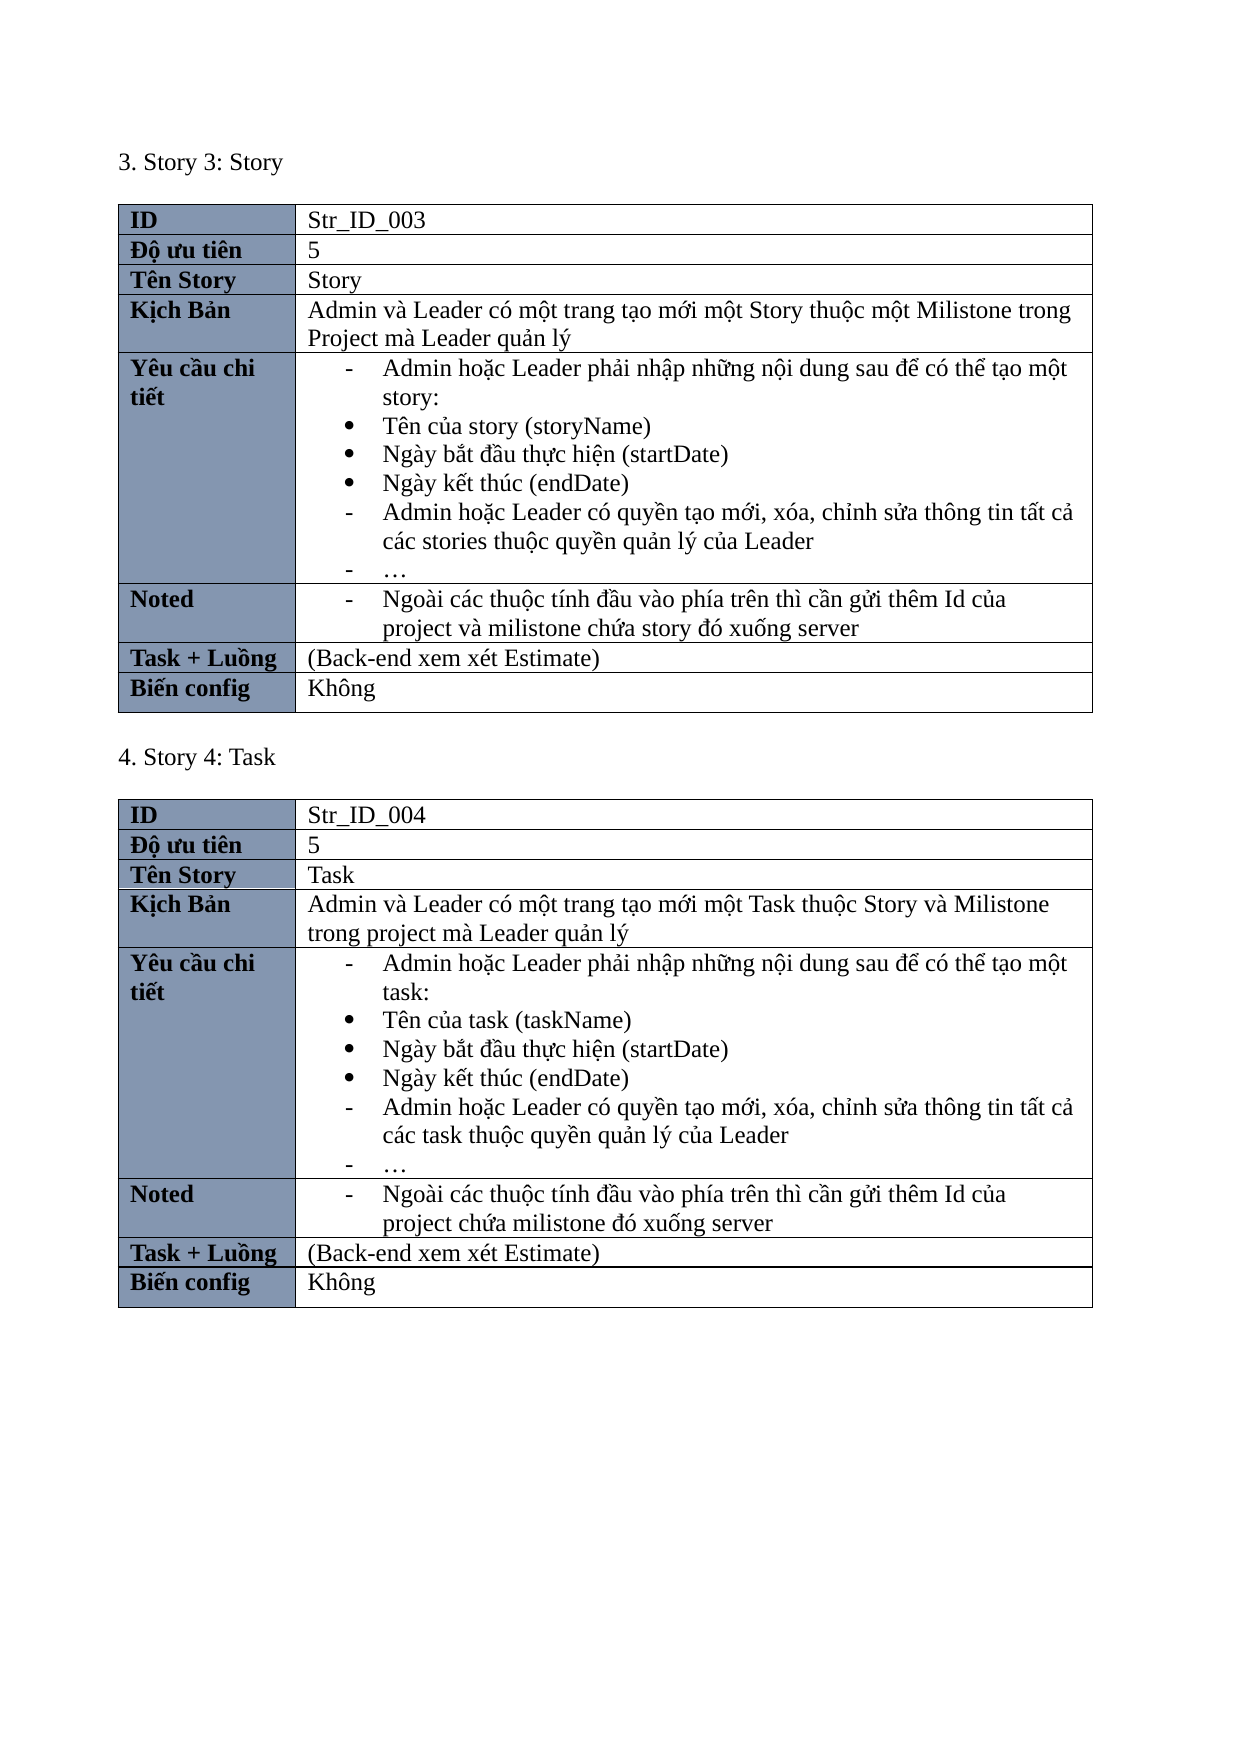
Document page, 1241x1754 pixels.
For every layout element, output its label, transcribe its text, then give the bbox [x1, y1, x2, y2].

table_cell Biến config [119, 1268, 295, 1307]
table_cell Yêu cầu chi tiết [119, 948, 295, 1178]
table_cell Không [296, 1268, 1092, 1307]
table_cell Độ ưu tiên [119, 830, 295, 859]
table_cell (Back-end xem xét Estimate) [296, 1238, 1092, 1266]
table_cell Noted [119, 584, 295, 642]
table_cell Tên Story [119, 265, 295, 294]
table_cell Ngoài các thuộc tính đầu vào phía trên thì cần gửi thêm Id của project và milistone chứa story đó xuống server [296, 584, 1092, 642]
table_cell Ngoài các thuộc tính đầu vào phía trên thì cần gửi thêm Id của project chứa milistone đó xuống server [296, 1179, 1092, 1237]
table_cell 5 [296, 830, 1092, 859]
table_cell Kịch Bản [119, 890, 295, 947]
table_cell Noted [119, 1179, 295, 1237]
table_cell Không [296, 673, 1092, 712]
table_header ID [119, 800, 295, 829]
table_cell Task [296, 860, 1092, 888]
table_header ID [119, 205, 295, 234]
table_cell Admin và Leader có một trang tạo mới một Story thuộc một Milistone trong Project mà Leader quản lý [296, 295, 1092, 352]
table_header Str_ID_004 [296, 800, 1092, 829]
table_cell Admin hoặc Leader phải nhập những nội dung sau để có thể tạo một task: Tên của task (taskName) Ngày bắt đầu thực hiện (startDate) Ngày kết thúc (endDate) Admin hoặc Leader có quyền tạo mới, xóa, chỉnh sửa thông tin tất cả các task thuộc quyền quản lý của Leader … [296, 948, 1092, 1178]
text 4. Story 4: Task [118, 742, 1122, 770]
table_cell Yêu cầu chi tiết [119, 353, 295, 583]
text 3. Story 3: Story [118, 147, 1122, 176]
table_cell 5 [296, 235, 1092, 264]
table_cell Task + Luồng [119, 1238, 295, 1266]
table_cell Task + Luồng [119, 643, 295, 672]
table_cell Admin và Leader có một trang tạo mới một Task thuộc Story và Milistone trong project mà Leader quản lý [296, 890, 1092, 947]
table_cell (Back-end xem xét Estimate) [296, 643, 1092, 672]
table_cell Biến config [119, 673, 295, 712]
table_cell Kịch Bản [119, 295, 295, 352]
table_cell Độ ưu tiên [119, 235, 295, 264]
table_cell Admin hoặc Leader phải nhập những nội dung sau để có thể tạo một story: Tên của story (storyName) Ngày bắt đầu thực hiện (startDate) Ngày kết thúc (endDate) Admin hoặc Leader có quyền tạo mới, xóa, chỉnh sửa thông tin tất cả các stories thuộc quyền quản lý của Leader … [296, 353, 1092, 583]
table_header Str_ID_003 [296, 205, 1092, 234]
table_cell Tên Story [119, 860, 295, 888]
table_cell Story [296, 265, 1092, 294]
